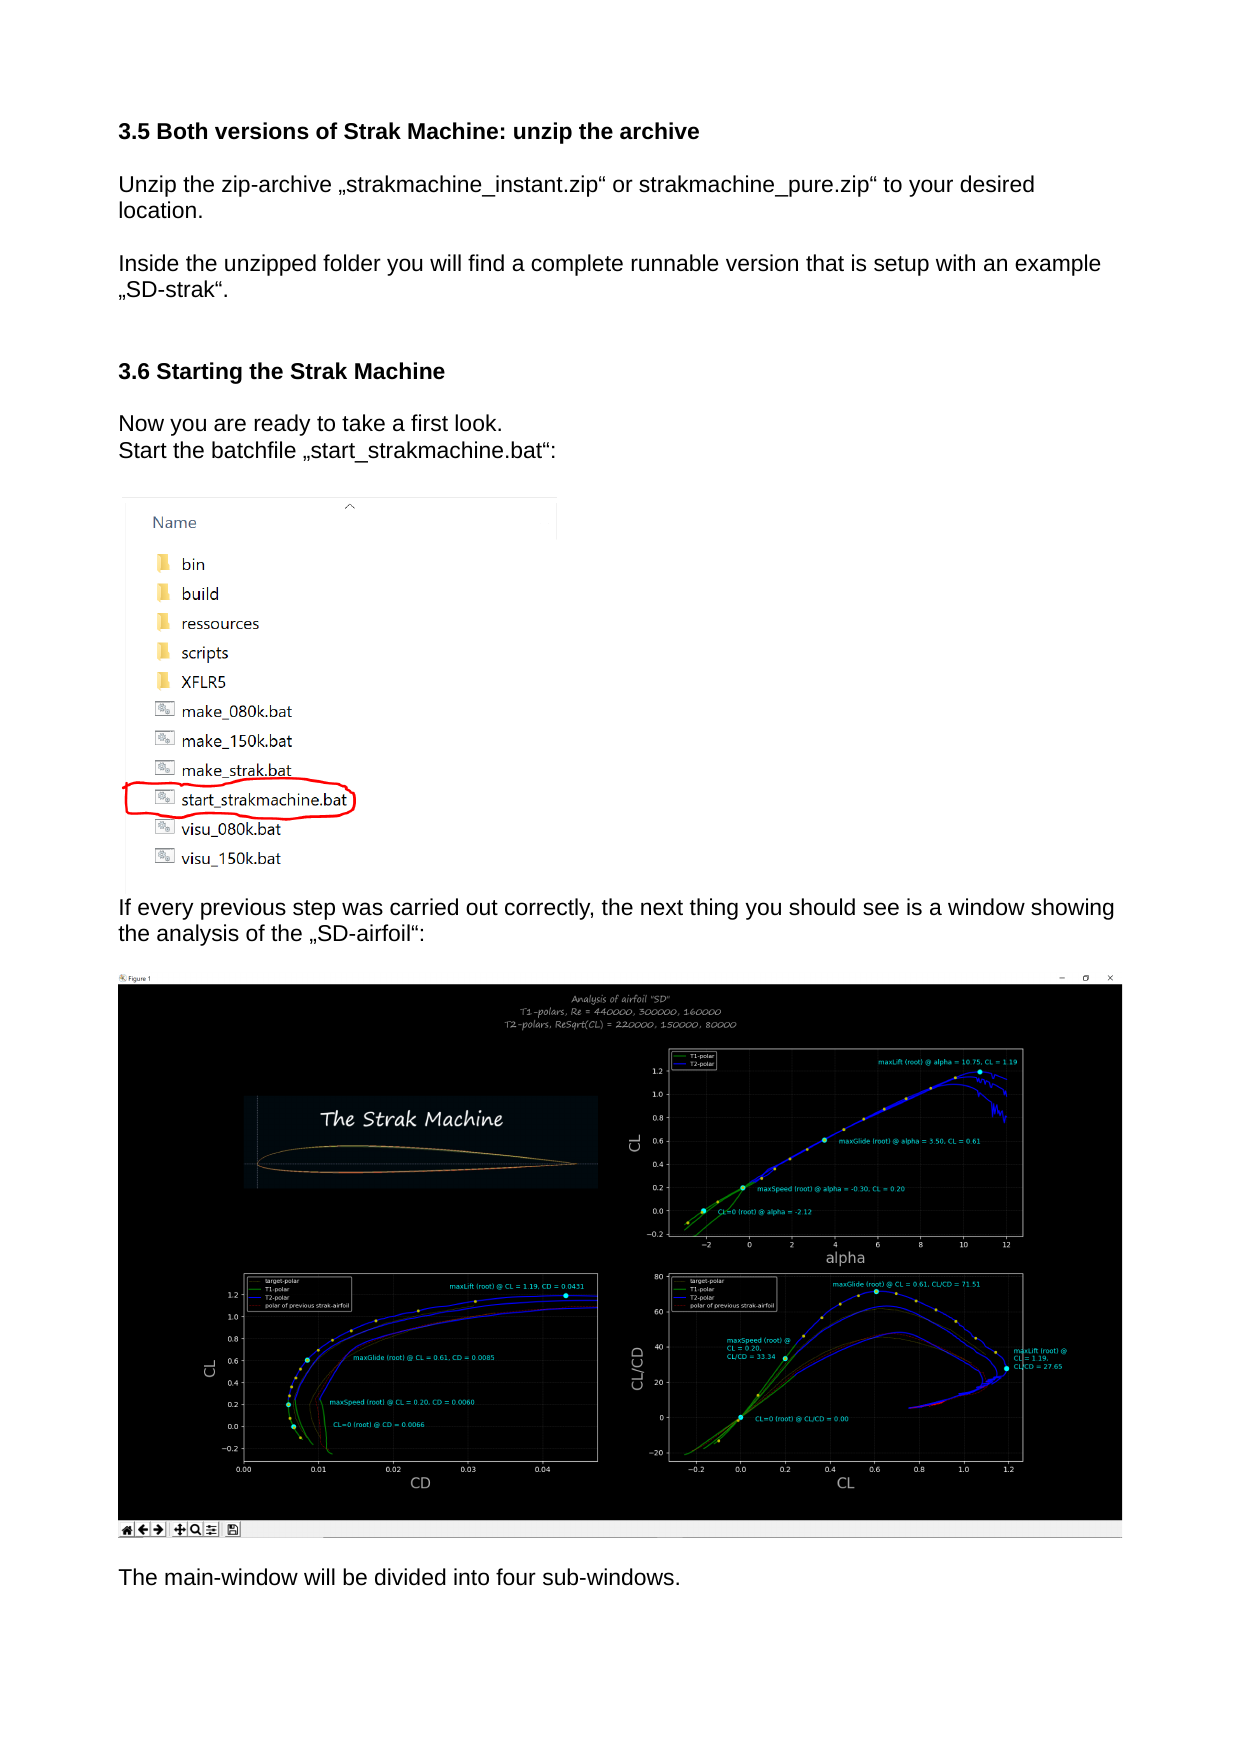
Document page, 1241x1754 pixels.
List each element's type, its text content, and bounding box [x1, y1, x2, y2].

text If every previous step was carried out correctly, the next thing you should see is a window showing the analysis of the „SD-airfoil“: [118, 489, 1122, 946]
text Unzip the zip-archive „strakmachine_instant.zip“ or strakmachine_pure.zip“ to your desired location. [118, 171, 1122, 223]
text 3.6 Starting the Strak Machine [118, 358, 1122, 384]
text Start the batchfile „start_strakmachine.bat“: [118, 437, 1122, 463]
picture [118, 972, 1123, 1538]
text Inside the unzipped folder you will find a complete runnable version that is setup with an example „SD-strak“. [118, 250, 1122, 303]
text The main-window will be divided into four sub-windows. [118, 1564, 1122, 1590]
text Now you are ready to take a first look. [118, 410, 1122, 437]
picture [121, 493, 557, 894]
text 3.5 Both versions of Strak Machine: unzip the archive [118, 118, 1122, 144]
